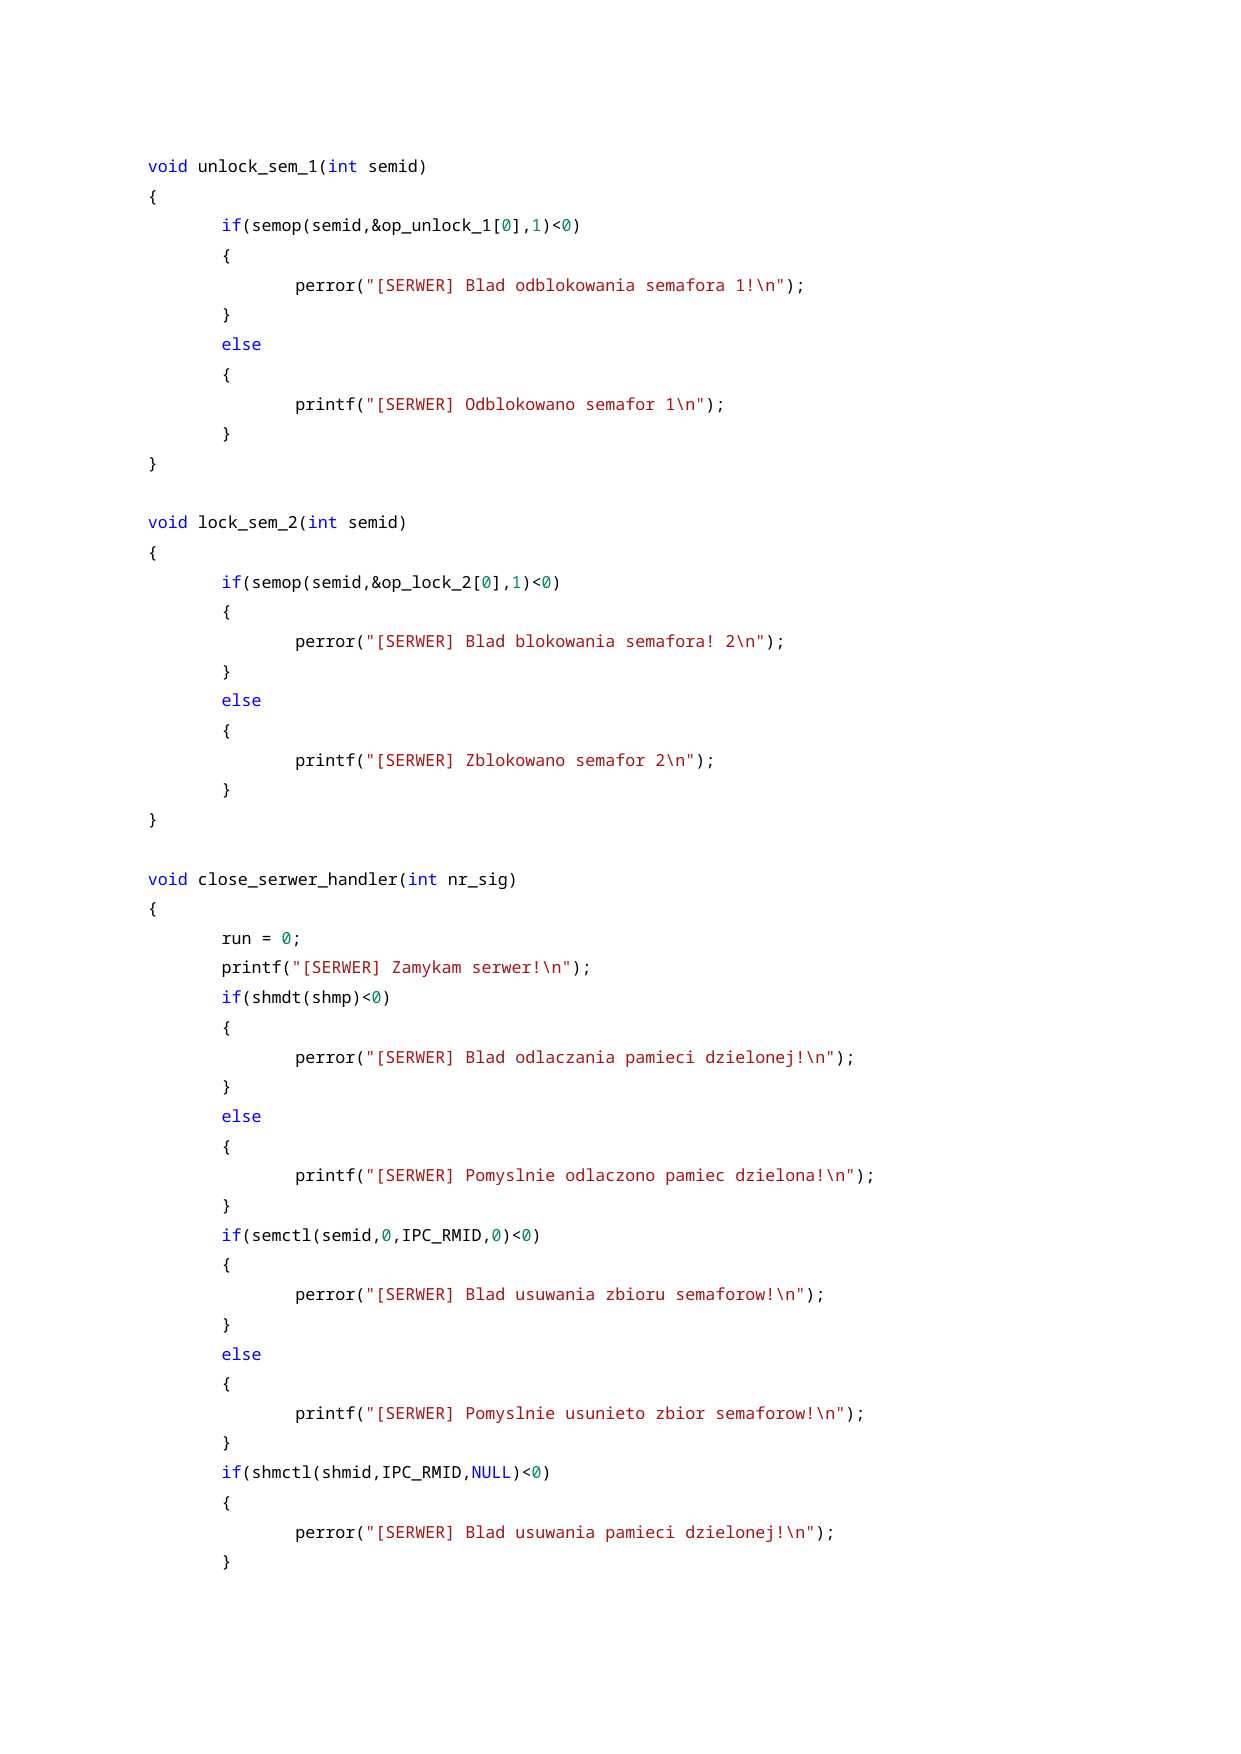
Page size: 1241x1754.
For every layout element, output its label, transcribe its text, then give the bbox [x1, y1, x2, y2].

text } [148, 1424, 1093, 1454]
text perror("[SERWER] Blad blokowania semafora! 2\n"); [148, 623, 1093, 652]
text } [148, 415, 1093, 444]
text { [148, 1365, 1093, 1394]
text run = 0; [148, 919, 1093, 949]
text } [148, 1187, 1093, 1216]
text { [148, 177, 1093, 207]
text } [148, 1305, 1093, 1335]
text { [148, 1008, 1093, 1038]
text { [148, 1483, 1093, 1513]
text { [148, 1127, 1093, 1157]
text printf("[SERWER] Pomyslnie usunieto zbior semaforow!\n"); [148, 1394, 1093, 1424]
text { [148, 1246, 1093, 1276]
text } [148, 1543, 1093, 1573]
text if(semctl(semid,0,IPC_RMID,0)<0) [148, 1216, 1093, 1246]
text printf("[SERWER] Odblokowano semafor 1\n"); [148, 385, 1093, 415]
text perror("[SERWER] Blad usuwania zbioru semaforow!\n"); [148, 1276, 1093, 1305]
text if(semop(semid,&op_unlock_1[0],1)<0) [148, 207, 1093, 237]
text perror("[SERWER] Blad odlaczania pamieci dzielonej!\n"); [148, 1038, 1093, 1068]
text { [148, 890, 1093, 919]
text } [148, 801, 1093, 830]
text { [148, 593, 1093, 623]
text void lock_sem_2(int semid) [148, 504, 1093, 533]
text else [148, 1098, 1093, 1127]
text printf("[SERWER] Zblokowano semafor 2\n"); [148, 741, 1093, 771]
text { [148, 355, 1093, 385]
text { [148, 712, 1093, 741]
text { [148, 533, 1093, 563]
text } [148, 652, 1093, 682]
text else [148, 682, 1093, 712]
text } [148, 444, 1093, 474]
text perror("[SERWER] Blad odblokowania semafora 1!\n"); [148, 266, 1093, 296]
text else [148, 1335, 1093, 1365]
text void unlock_sem_1(int semid) [148, 148, 1093, 177]
text if(semop(semid,&op_lock_2[0],1)<0) [148, 563, 1093, 593]
text if(shmdt(shmp)<0) [148, 979, 1093, 1008]
text { [148, 237, 1093, 266]
text else [148, 326, 1093, 355]
text printf("[SERWER] Zamykam serwer!\n"); [148, 949, 1093, 979]
text void close_serwer_handler(int nr_sig) [148, 860, 1093, 890]
text if(shmctl(shmid,IPC_RMID,NULL)<0) [148, 1454, 1093, 1483]
text } [148, 296, 1093, 326]
text } [148, 1068, 1093, 1098]
text printf("[SERWER] Pomyslnie odlaczono pamiec dzielona!\n"); [148, 1157, 1093, 1187]
text } [148, 771, 1093, 801]
text perror("[SERWER] Blad usuwania pamieci dzielonej!\n"); [148, 1513, 1093, 1543]
